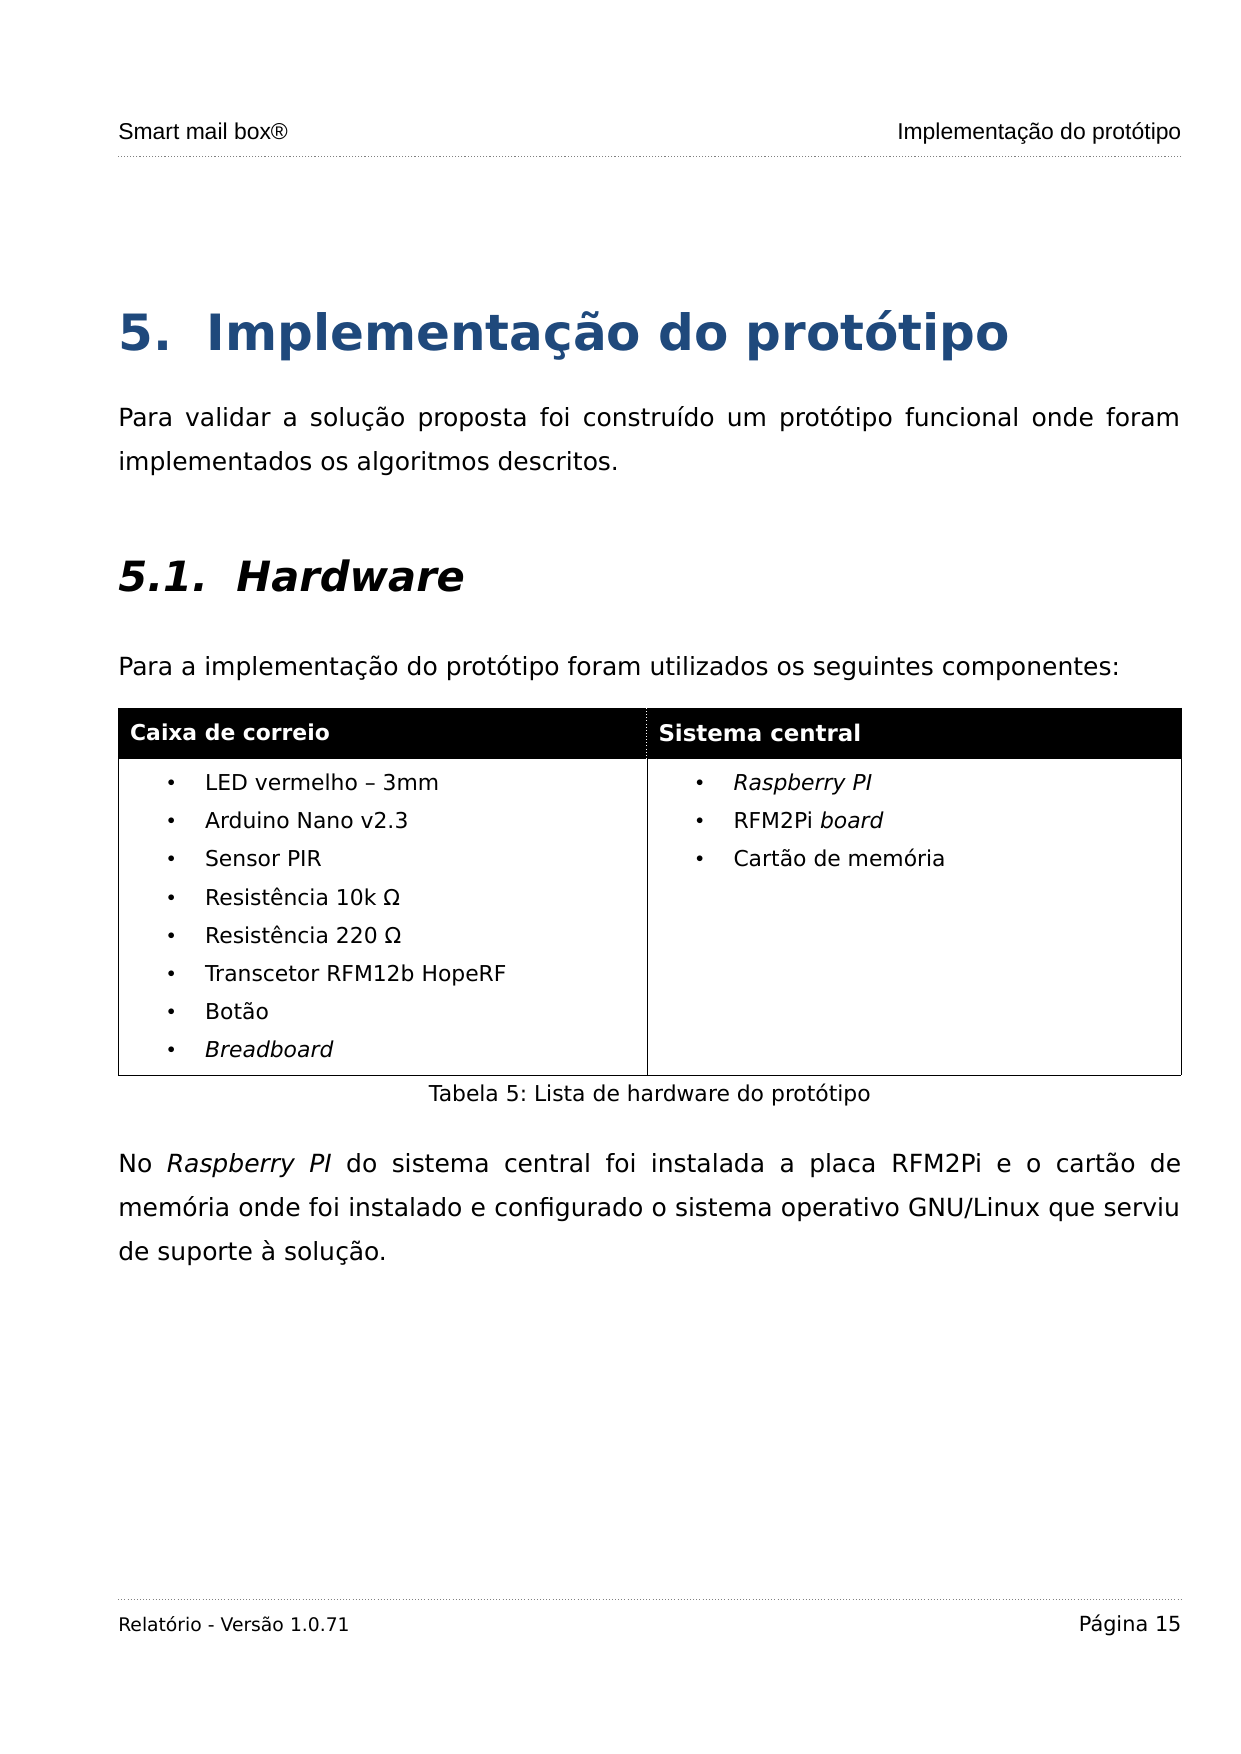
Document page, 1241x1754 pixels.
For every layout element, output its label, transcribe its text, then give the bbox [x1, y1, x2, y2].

subtitle Implementação do protótipo [118, 304, 1181, 363]
text Para validar a solução proposta foi construído um protótipo funcional onde foram implementados os algoritmos descritos. [118, 403, 1181, 476]
table_cell LED vermelho – 3mm Arduino Nano v2.3 Sensor PIR Resistência 10k Ω Resistência 220 Ω Transcetor RFM12b HopeRF Botão Breadboard [119, 759, 647, 1075]
text Para a implementação do protótipo foram utilizados os seguintes componentes: [118, 652, 1181, 681]
table_cell Raspberry PI RFM2Pi board Cartão de memória [648, 759, 1181, 1075]
subtitle Hardware [118, 553, 1181, 601]
text No Raspberry PI do sistema central foi instalada a placa RFM2Pi e o cartão de memória onde foi instalado e configurado o sistema operativo GNU/Linux que serviu de suporte à solução. [118, 1150, 1181, 1266]
text Tabela 5: Lista de hardware do protótipo [118, 1081, 1181, 1106]
table_header Sistema central [647, 709, 1181, 758]
table_header Caixa de correio [119, 709, 647, 758]
